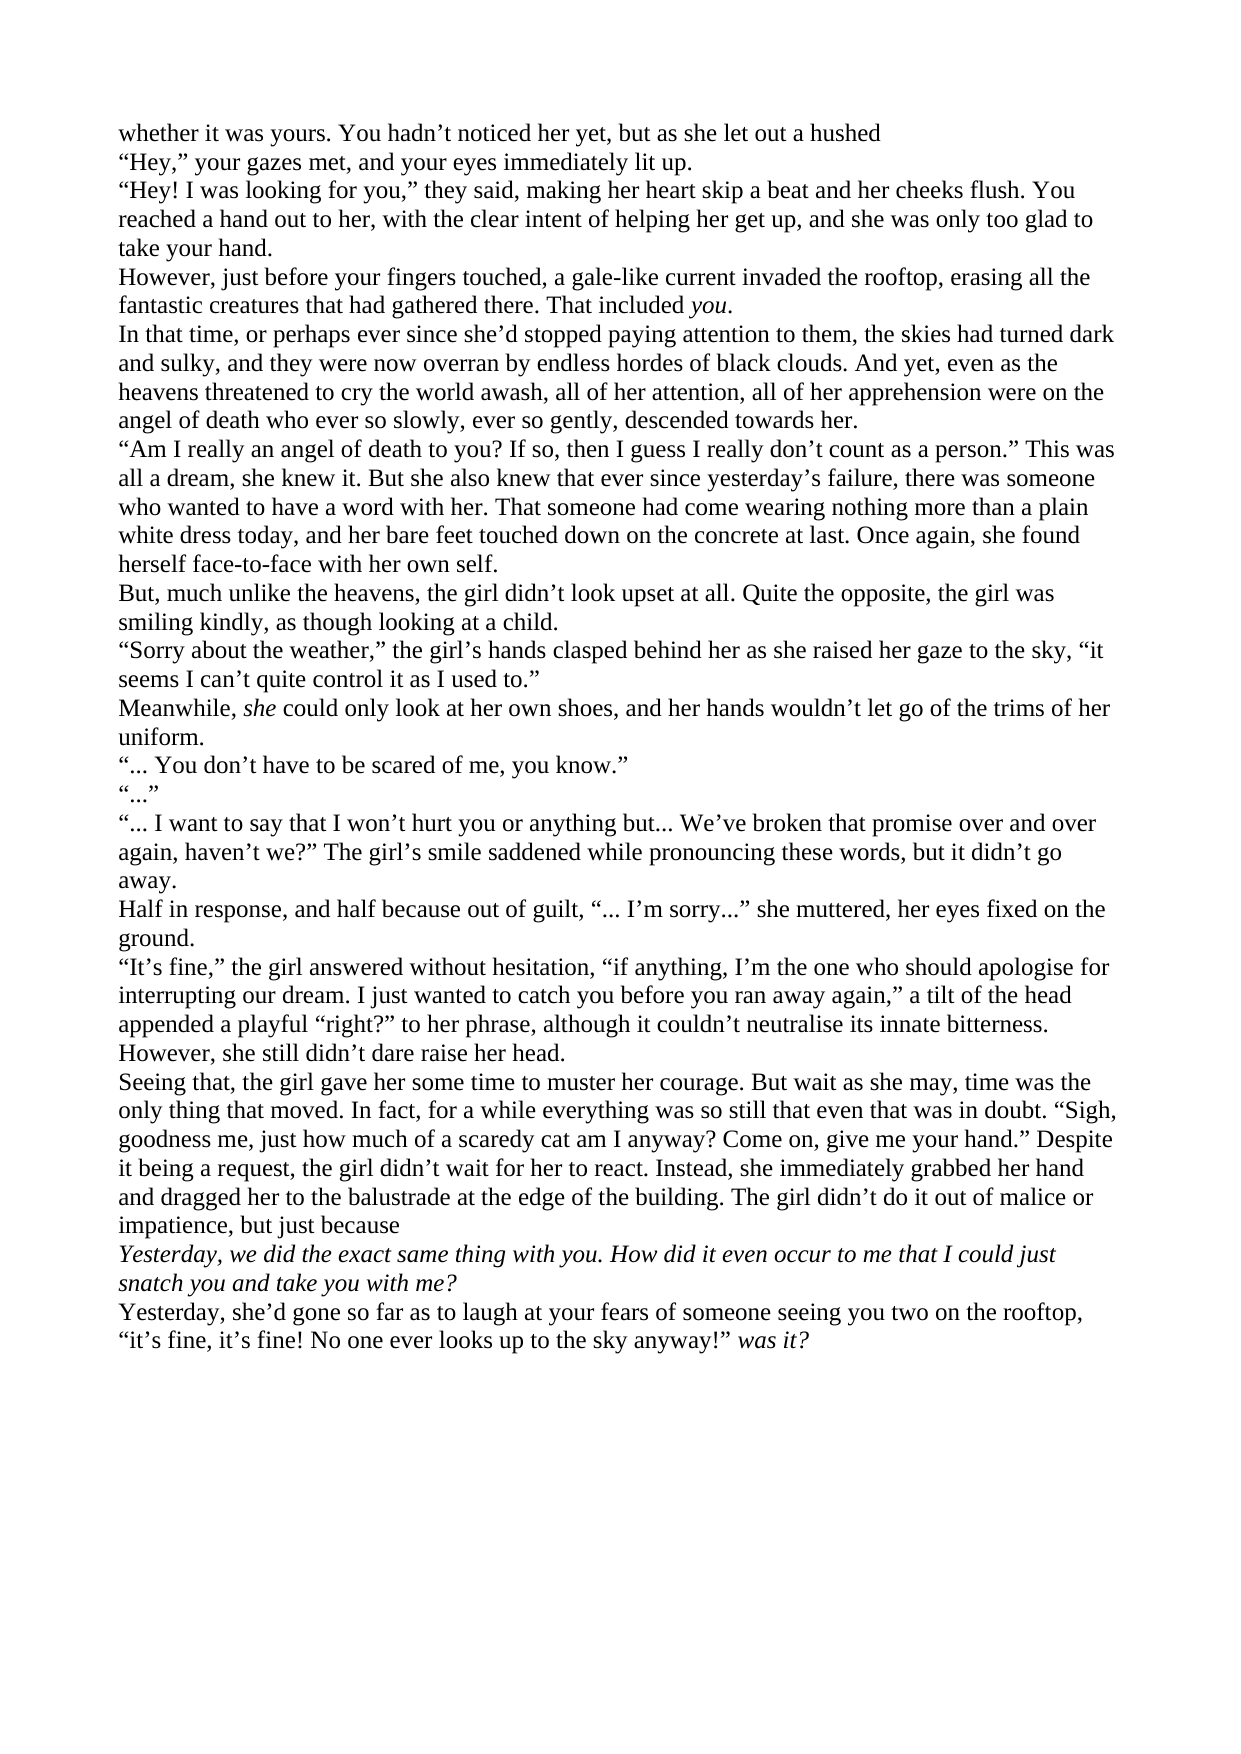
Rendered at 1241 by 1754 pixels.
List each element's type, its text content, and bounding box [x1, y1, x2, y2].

text However, she still didn’t dare raise her head. [118, 1038, 1122, 1067]
text However, just before your fingers touched, a gale-like current invaded the rooftop, erasing all the fantastic creatures that had gathered there. That included you. [118, 262, 1122, 319]
text whether it was yours. You hadn’t noticed her yet, but as she let out a hushed [118, 118, 1122, 147]
text “...” [118, 779, 1122, 808]
text But, much unlike the heavens, the girl didn’t look upset at all. Quite the opposite, the girl was smiling kindly, as though looking at a child. [118, 578, 1122, 636]
text Yesterday, we did the exact same thing with you. How did it even occur to me that I could just snatch you and take you with me? [118, 1239, 1122, 1297]
text “... You don’t have to be scared of me, you know.” [118, 751, 1122, 779]
text “Hey! I was looking for you,” they said, making her heart skip a beat and her cheeks flush. You reached a hand out to her, with the clear intent of helping her get up, and she was only too glad to take your hand. [118, 176, 1122, 262]
text Meanwhile, she could only look at her own shoes, and her hands wouldn’t let go of the trims of her uniform. [118, 693, 1122, 751]
text “Sorry about the weather,” the girl’s hands clasped behind her as she raised her gaze to the sky, “it seems I can’t quite control it as I used to.” [118, 636, 1122, 693]
text “Am I really an angel of death to you? If so, then I guess I really don’t count as a person.” This was all a dream, she knew it. But she also knew that ever since yesterday’s failure, there was someone who wanted to have a word with her. That someone had come wearing nothing more than a plain white dress today, and her bare feet touched down on the concrete at last. Once again, she found herself face-to-face with her own self. [118, 434, 1122, 578]
text “Hey,” your gazes met, and your eyes immediately lit up. [118, 147, 1122, 176]
text “It’s fine,” the girl answered without hesitation, “if anything, I’m the one who should apologise for interrupting our dream. I just wanted to catch you before you ran away again,” a tilt of the head appended a playful “right?” to her phrase, although it couldn’t neutralise its innate bitterness. [118, 952, 1122, 1038]
text Half in response, and half because out of guilt, “... I’m sorry...” she muttered, her eyes fixed on the ground. [118, 894, 1122, 952]
text Yesterday, she’d gone so far as to laugh at your fears of someone seeing you two on the rooftop, “it’s fine, it’s fine! No one ever looks up to the sky anyway!” was it? [118, 1297, 1122, 1354]
text “... I want to say that I won’t hurt you or anything but... We’ve broken that promise over and over again, haven’t we?” The girl’s smile saddened while pronouncing these words, but it didn’t go away. [118, 808, 1122, 894]
text Seeing that, the girl gave her some time to muster her courage. But wait as she may, time was the only thing that moved. In fact, for a while everything was so still that even that was in doubt. “Sigh, goodness me, just how much of a scaredy cat am I anyway? Come on, give me your hand.” Despite it being a request, the girl didn’t wait for her to react. Instead, she immediately grabbed her hand and dragged her to the balustrade at the edge of the building. The girl didn’t do it out of malice or impatience, but just because [118, 1067, 1122, 1239]
text In that time, or perhaps ever since she’d stopped paying attention to them, the skies had turned dark and sulky, and they were now overran by endless hordes of black clouds. And yet, even as the heavens threatened to cry the world awash, all of her attention, all of her apprehension were on the angel of death who ever so slowly, ever so gently, descended towards her. [118, 319, 1122, 434]
